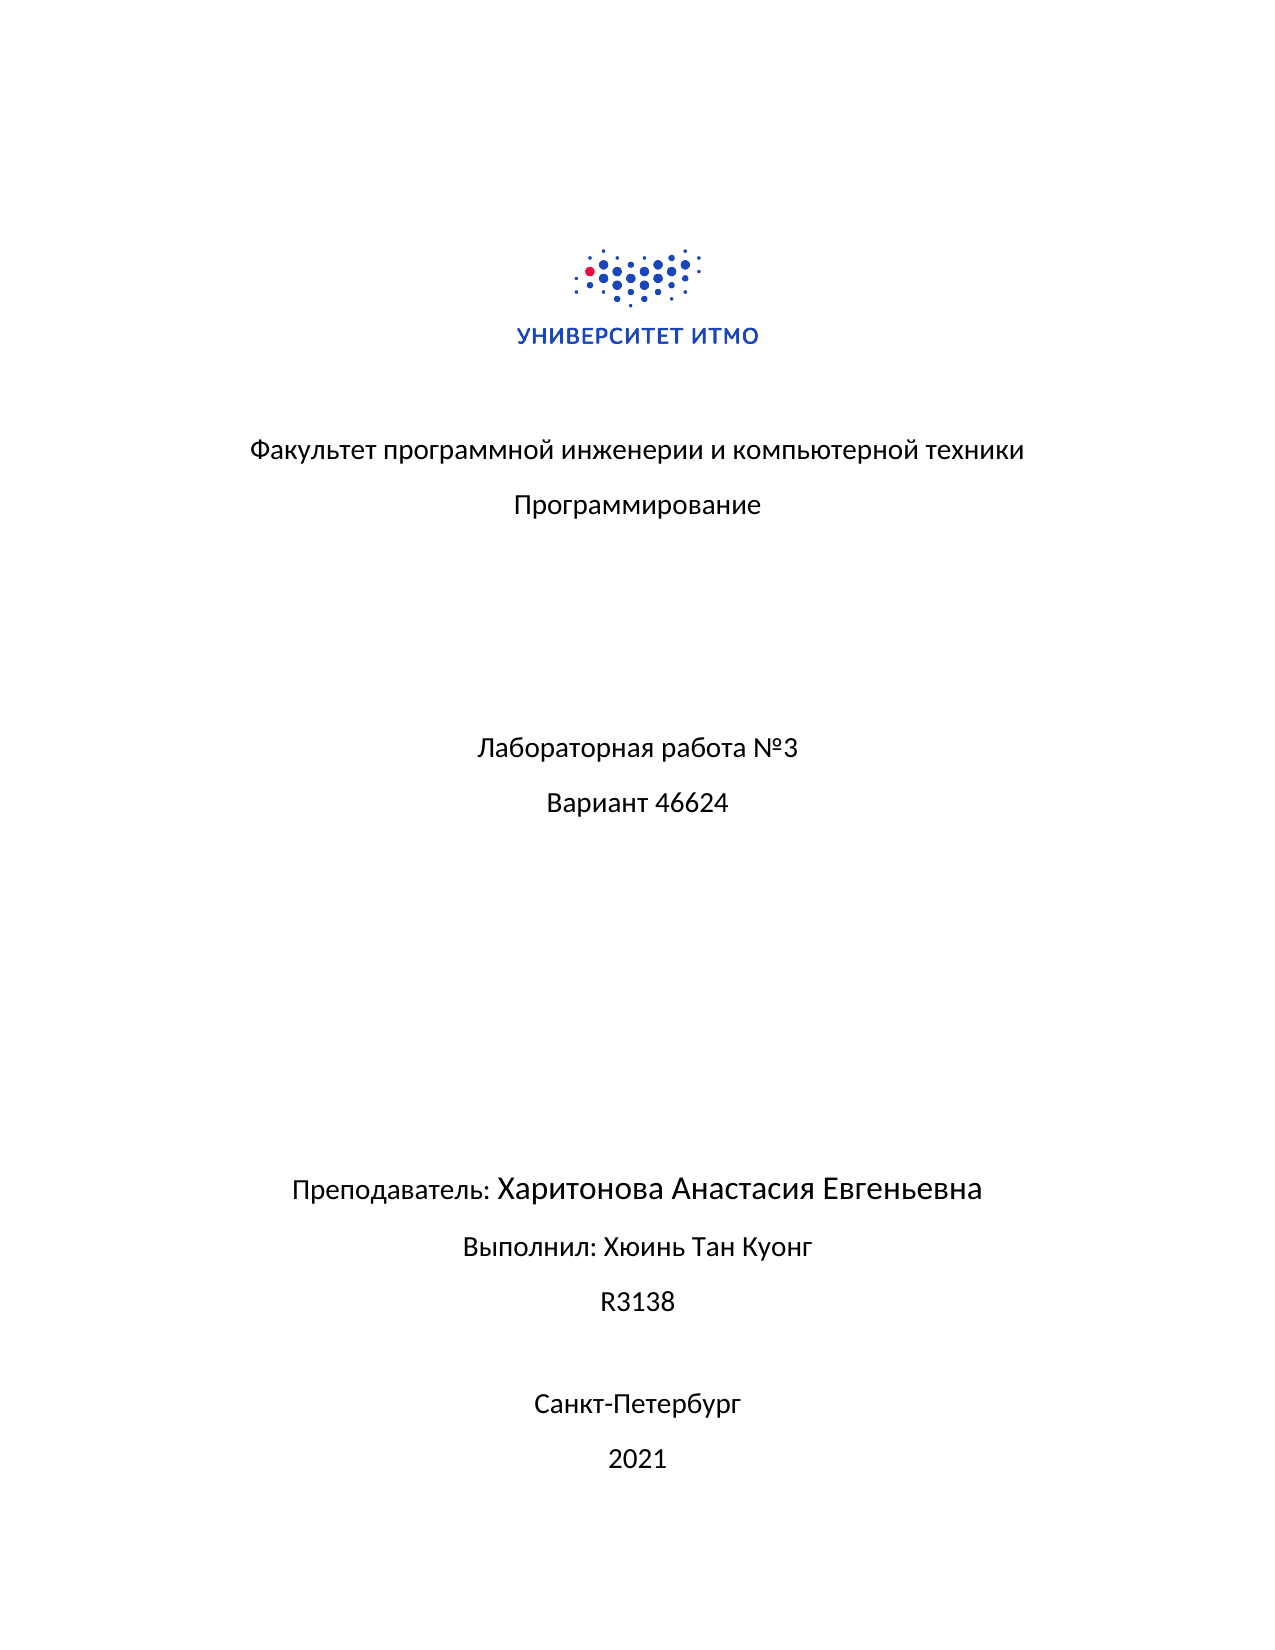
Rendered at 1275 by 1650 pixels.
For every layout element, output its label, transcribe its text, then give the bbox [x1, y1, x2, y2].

text Выполнил: Хюинь Тан Куонг [150, 1228, 1125, 1263]
picture [488, 220, 787, 373]
text Лабораторная работа №3 [150, 729, 1125, 764]
text R3138 [150, 1283, 1125, 1319]
text 2021 [150, 1440, 1125, 1476]
text Факультет программной инженерии и компьютерной техники [150, 431, 1125, 467]
text Преподаватель: Харитонова Анастасия Евгеньевна [150, 1167, 1125, 1208]
text Санкт-Петербург [150, 1385, 1125, 1421]
text Вариант 46624 [150, 784, 1125, 820]
text Программирование [150, 486, 1125, 522]
